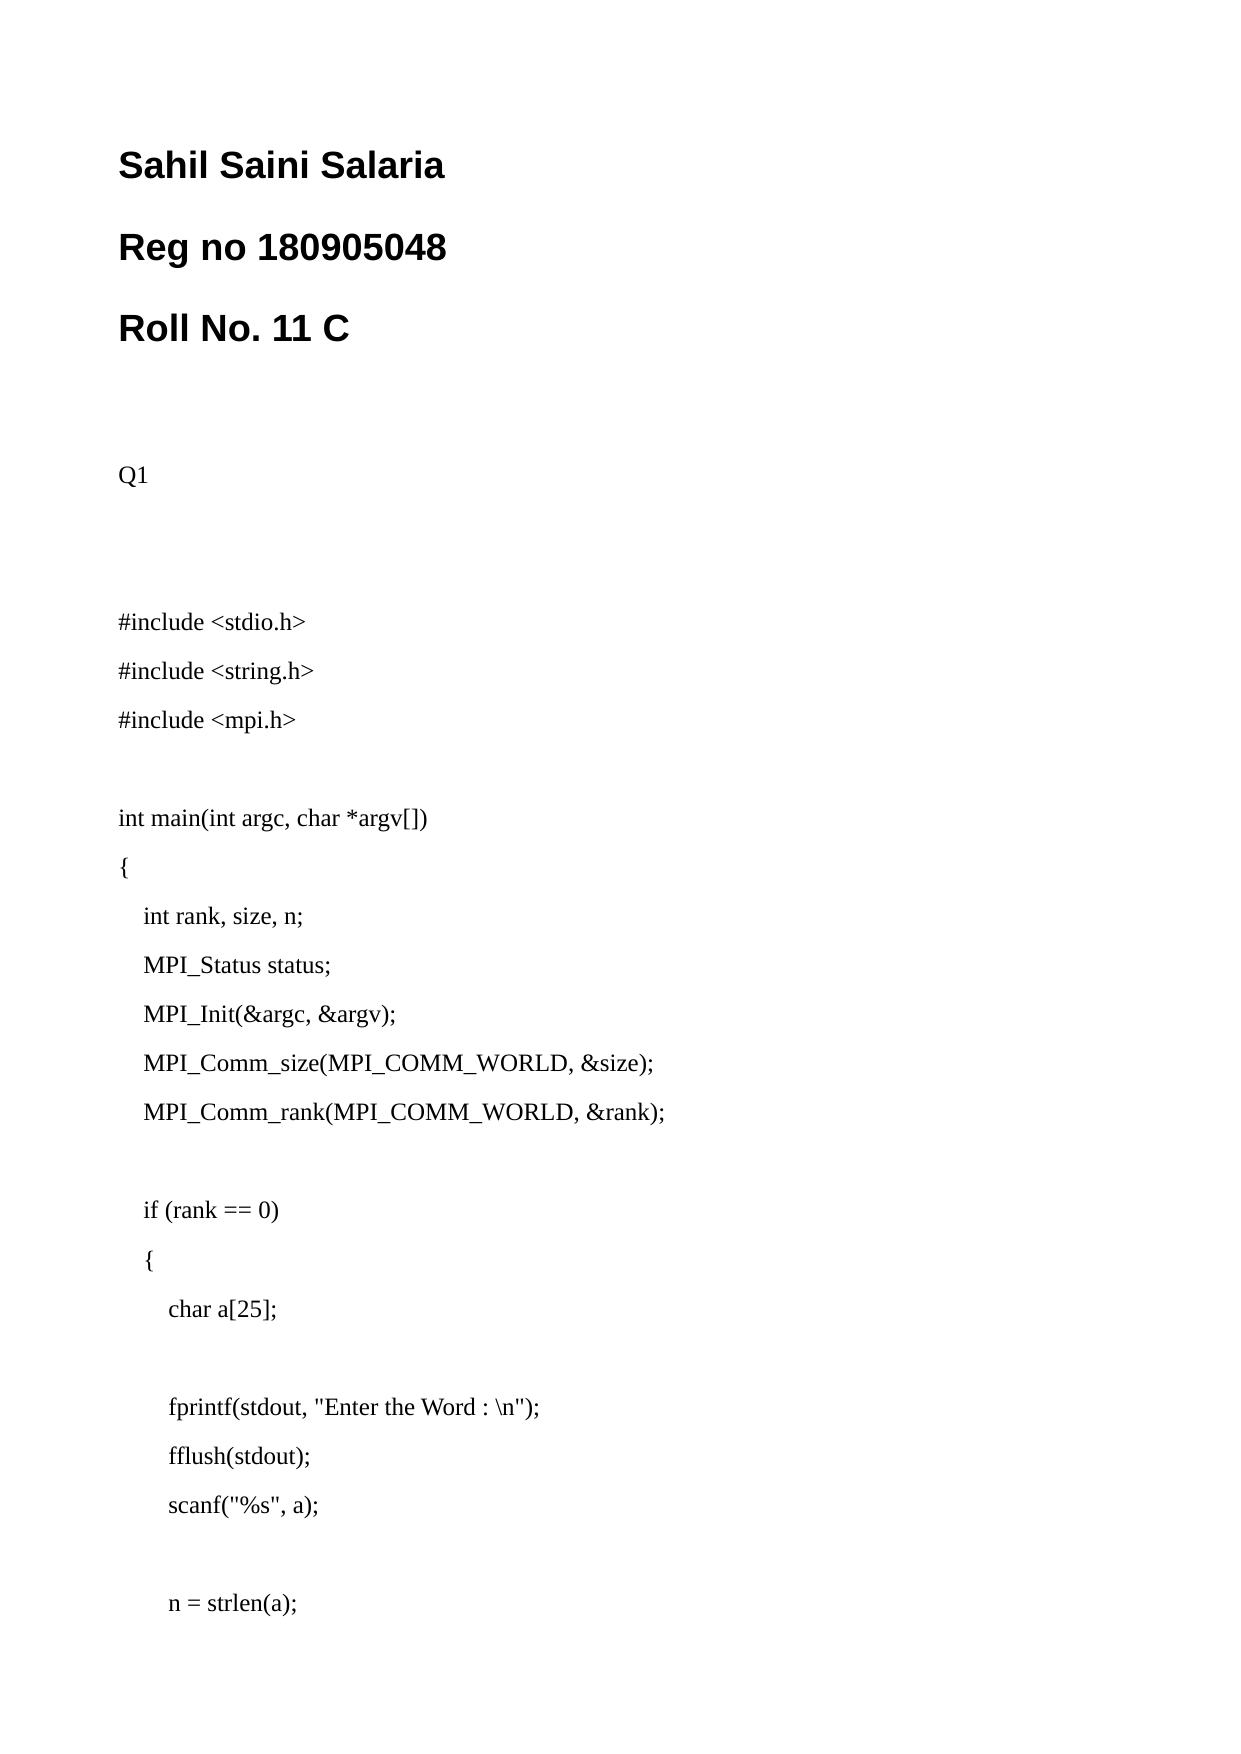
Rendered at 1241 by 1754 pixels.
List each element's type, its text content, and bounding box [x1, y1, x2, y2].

text MPI_Comm_size(MPI_COMM_WORLD, &size); [118, 1048, 1122, 1077]
text int main(int argc, char *argv[]) [118, 803, 1122, 832]
text char a[25]; [118, 1294, 1122, 1322]
subtitle Reg no 180905048 [118, 224, 1122, 268]
text scanf("%s", a); [118, 1490, 1122, 1519]
subtitle Sahil Saini Salaria [118, 143, 1122, 187]
text #include <stdio.h> [118, 607, 1122, 636]
text n = strlen(a); [118, 1588, 1122, 1617]
text #include <mpi.h> [118, 705, 1122, 734]
text MPI_Comm_rank(MPI_COMM_WORLD, &rank); [118, 1097, 1122, 1126]
text MPI_Init(&argc, &argv); [118, 999, 1122, 1028]
text Q1 [118, 460, 1122, 488]
text int rank, size, n; [118, 901, 1122, 930]
text { [118, 852, 1122, 881]
text MPI_Status status; [118, 950, 1122, 979]
text fflush(stdout); [118, 1441, 1122, 1470]
text #include <string.h> [118, 656, 1122, 685]
subtitle Roll No. 11 C [118, 305, 1122, 349]
text if (rank == 0) [118, 1196, 1122, 1224]
text fprintf(stdout, "Enter the Word : \n"); [118, 1392, 1122, 1421]
text { [118, 1245, 1122, 1273]
